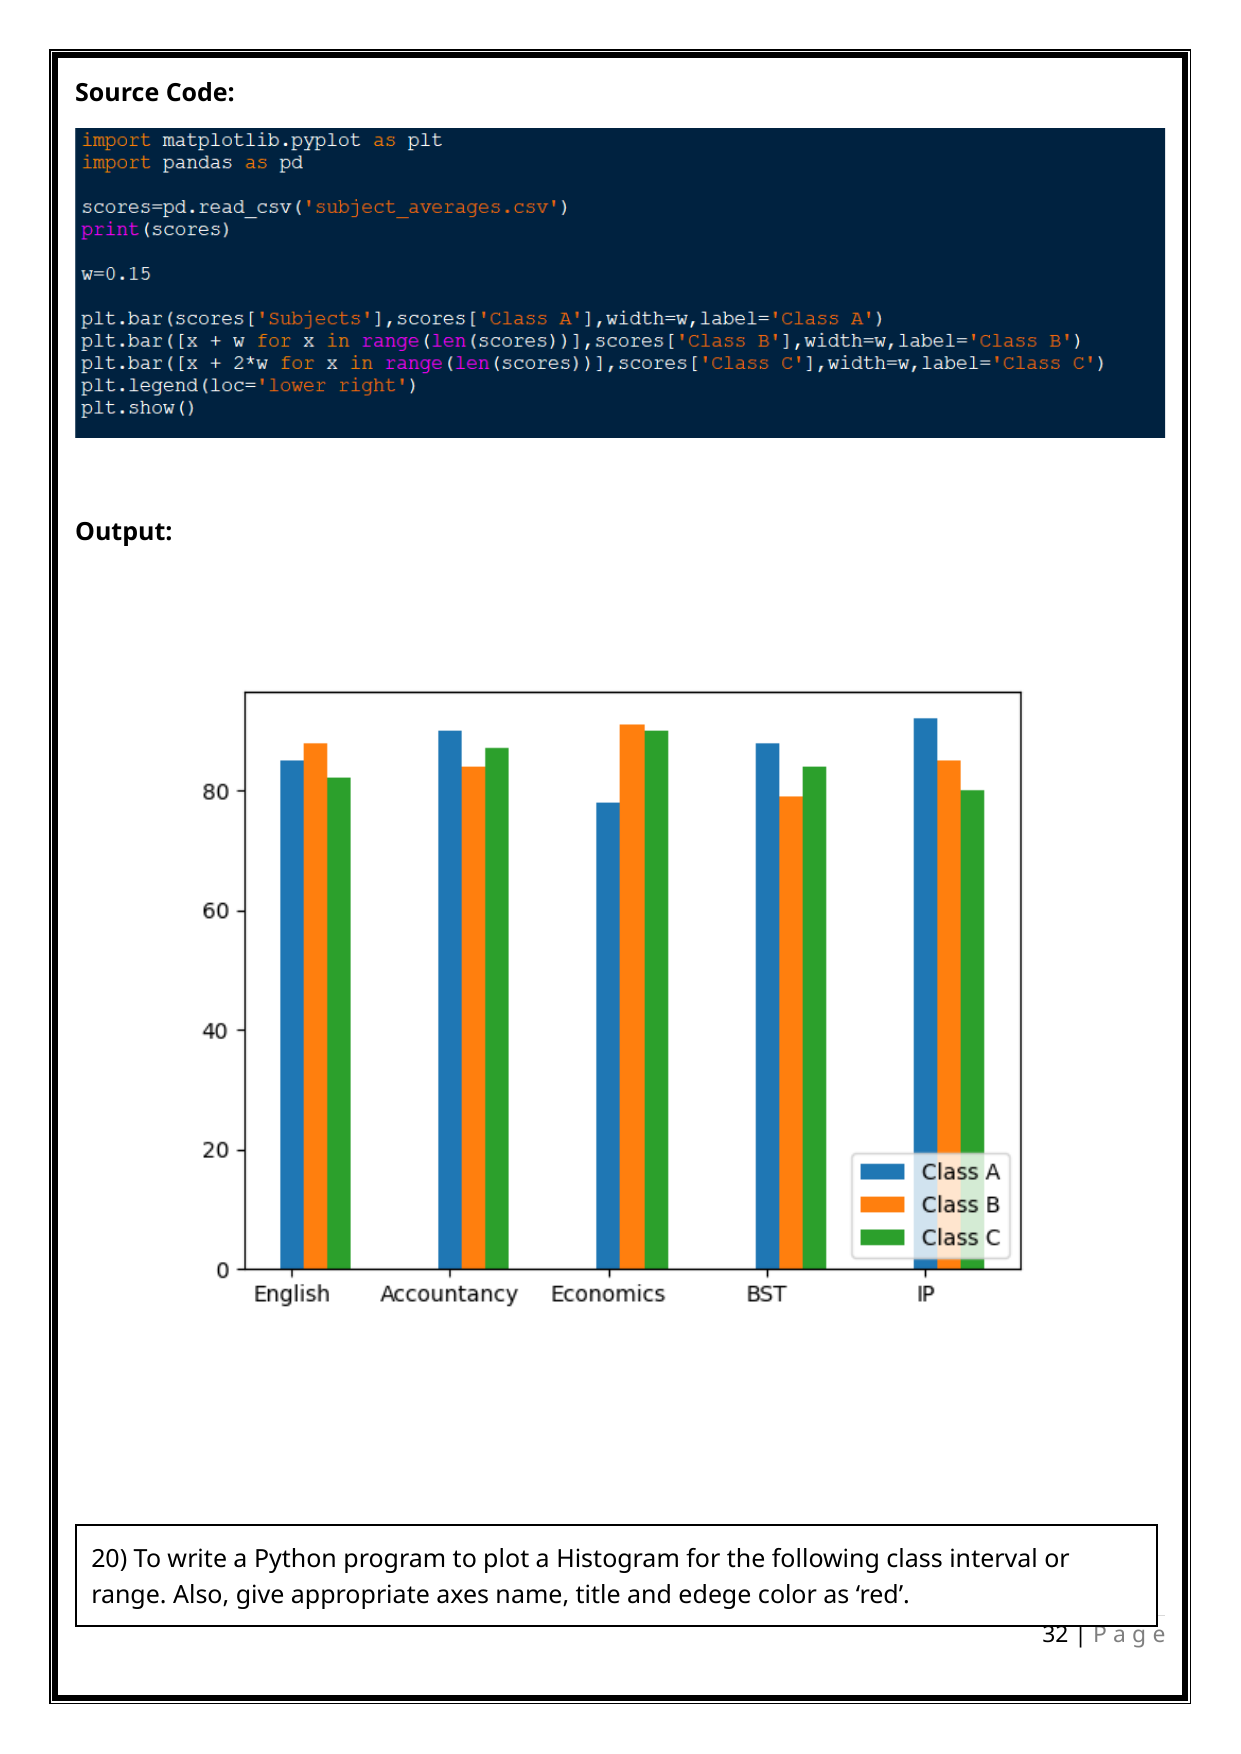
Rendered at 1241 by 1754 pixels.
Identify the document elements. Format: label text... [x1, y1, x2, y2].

picture [121, 620, 1119, 1333]
text Output: [75, 513, 1165, 547]
text range. Also, give appropriate axes name, title and edege color as ‘red’. [91, 1577, 1142, 1611]
picture [75, 128, 1166, 438]
text 20) To write a Python program to plot a Histogram for the following class interval or [91, 1540, 1142, 1574]
text Source Code: [75, 75, 1165, 109]
